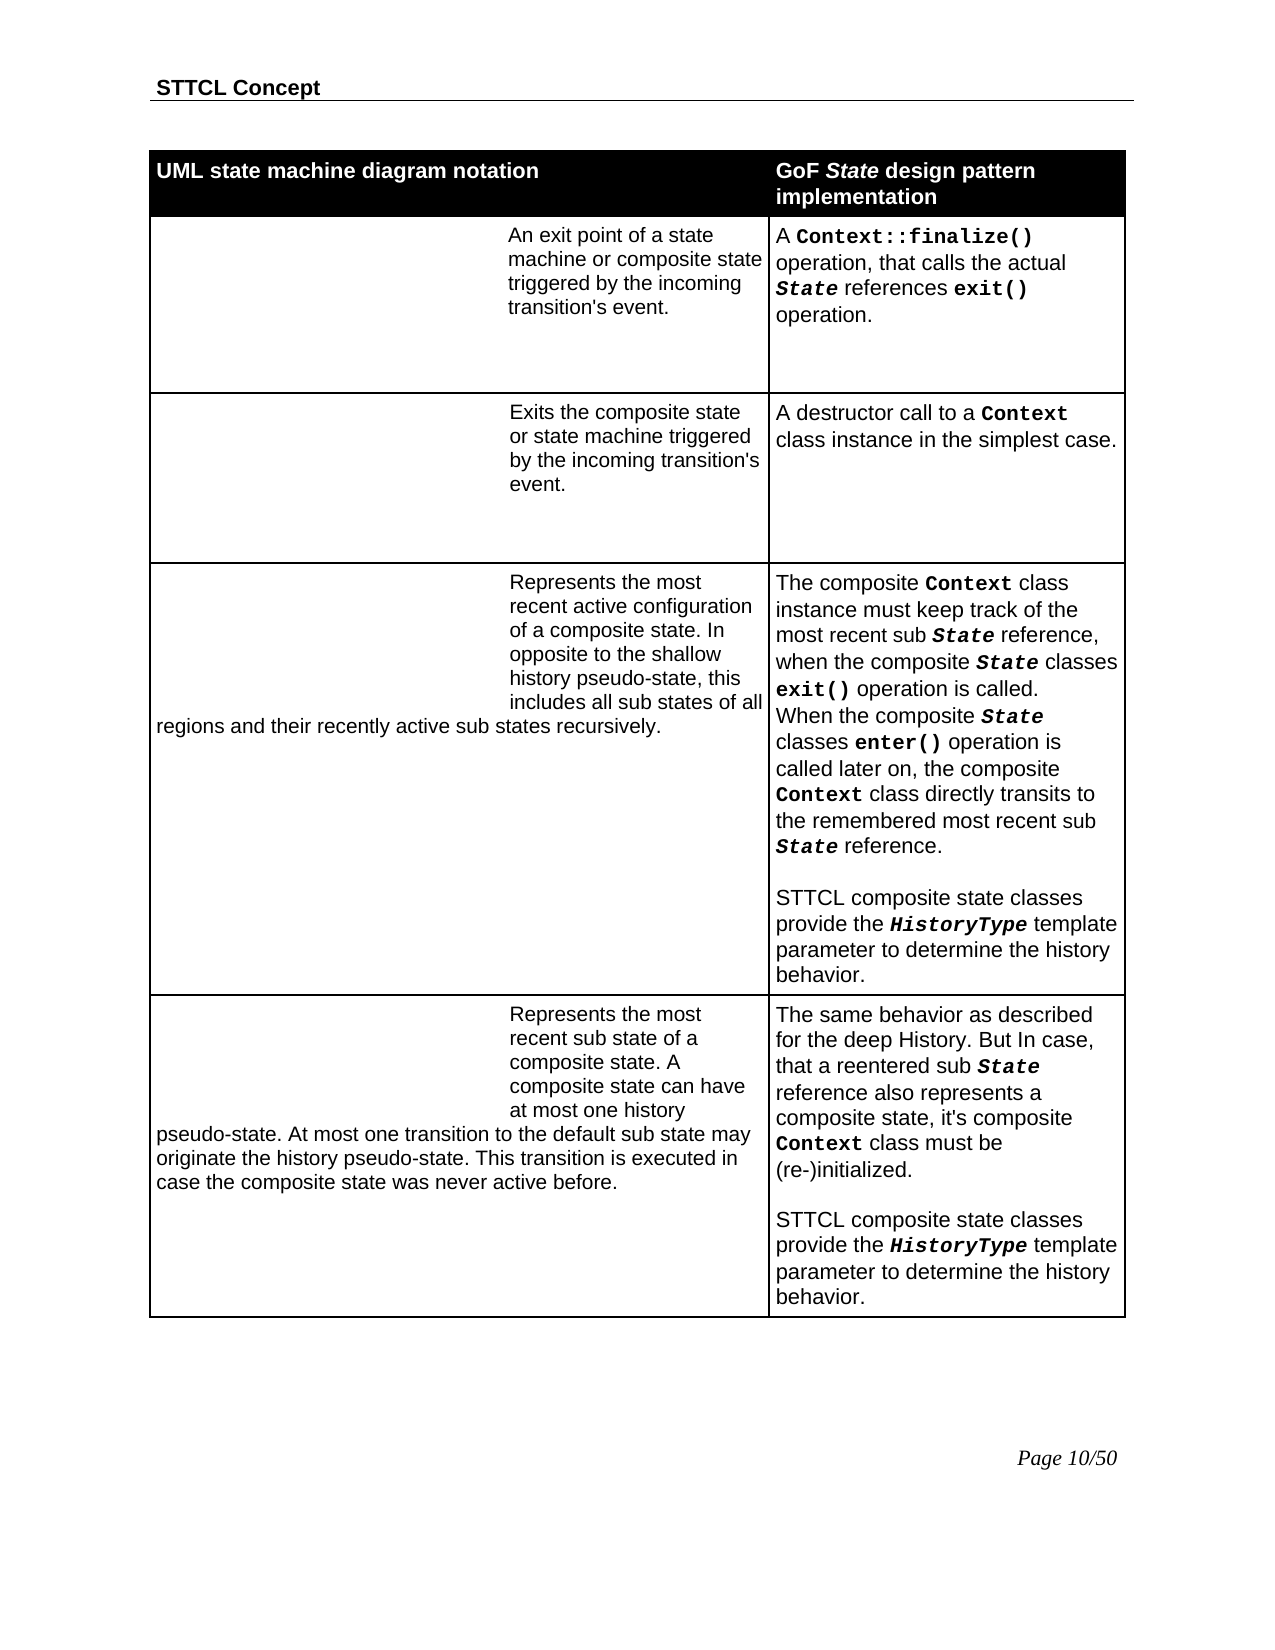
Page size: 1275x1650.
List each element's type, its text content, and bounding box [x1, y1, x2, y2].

table_cell The composite Context class instance must keep track of the most recent sub State reference, when the composite State classes exit() operation is called. When the composite State classes enter() operation is called later on, the composite Context class directly transits to the remembered most recent sub State reference. STTCL composite state classes provide the HistoryType template parameter to determine the history behavior. [770, 564, 1124, 994]
table_cell Exits the composite state or state machine triggered by the incoming transition's event. [151, 394, 768, 562]
table_cell A destructor call to a Context class instance in the simplest case. [770, 394, 1124, 562]
table_cell An exit point of a state machine or composite state triggered by the incoming transition's event. [151, 217, 768, 392]
table_cell The same behavior as described for the deep History. But In case, that a reentered sub State reference also represents a composite state, it's composite Context class must be (re-)initialized. STTCL composite state classes provide the HistoryType template parameter to determine the history behavior. [770, 996, 1124, 1316]
table_header GoF State design pattern implementation [770, 152, 1124, 215]
table_cell Represents the most recent sub state of a composite state. A composite state can have at most one history pseudo-state. At most one transition to the default sub state may originate the history pseudo-state. This transition is executed in case the composite state was never active before. [151, 996, 768, 1316]
table_cell A Context::finalize() operation, that calls the actual State references exit() operation. [770, 217, 1124, 392]
table_cell Represents the most recent active configuration of a composite state. In opposite to the shallow history pseudo-state, this includes all sub states of all regions and their recently active sub states recursively. [151, 564, 768, 994]
table_header UML state machine diagram notation [151, 152, 768, 215]
